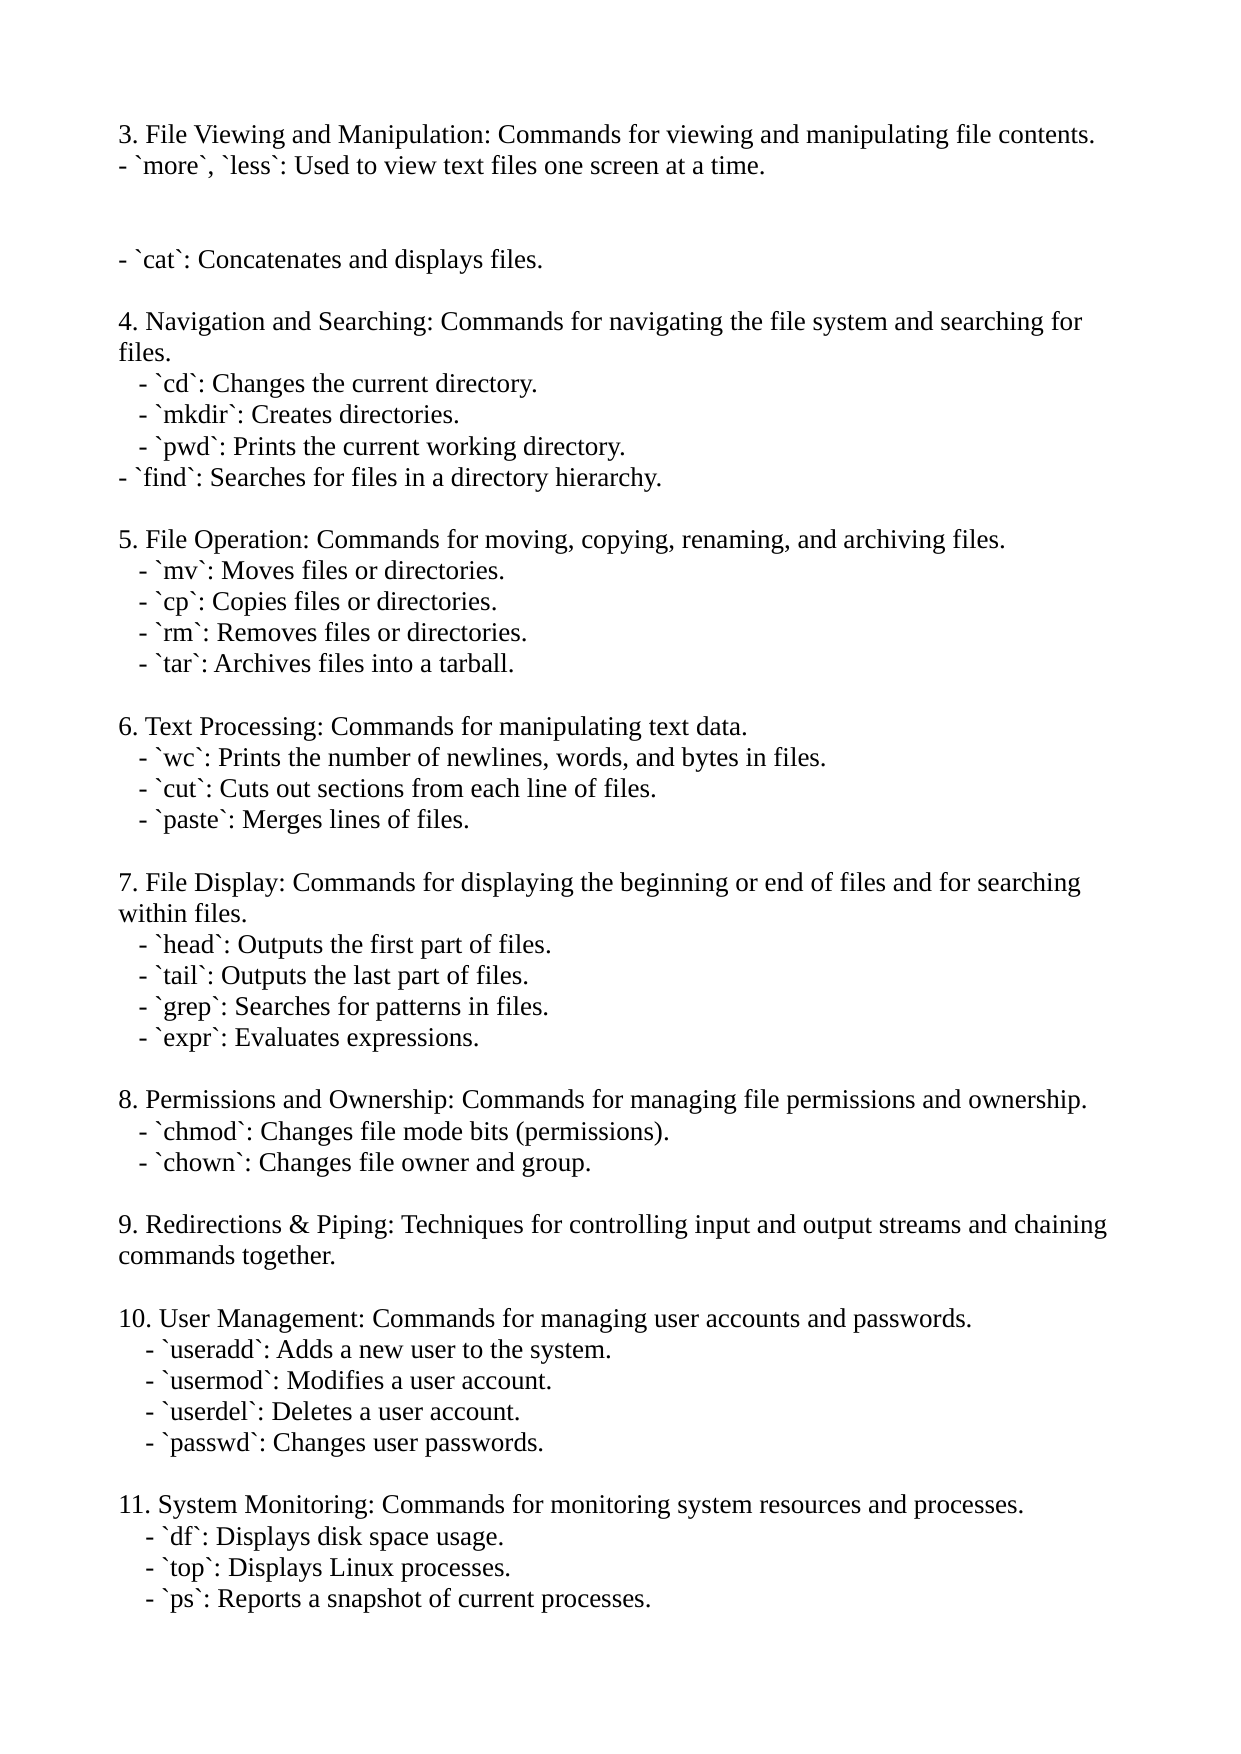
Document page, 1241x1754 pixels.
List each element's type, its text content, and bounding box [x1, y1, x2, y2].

text - `chown`: Changes file owner and group. [118, 1146, 1122, 1177]
text 6. Text Processing: Commands for manipulating text data. [118, 710, 1122, 741]
text - `top`: Displays Linux processes. [118, 1551, 1122, 1582]
text 7. File Display: Commands for displaying the beginning or end of files and for searching within files. [118, 866, 1122, 928]
text - `cd`: Changes the current directory. [118, 367, 1122, 398]
text - `wc`: Prints the number of newlines, words, and bytes in files. [118, 741, 1122, 772]
text - `mkdir`: Creates directories. [118, 398, 1122, 429]
text 3. File Viewing and Manipulation: Commands for viewing and manipulating file contents. [118, 118, 1122, 149]
text - `passwd`: Changes user passwords. [118, 1426, 1122, 1457]
text - `df`: Displays disk space usage. [118, 1520, 1122, 1551]
text - `userdel`: Deletes a user account. [118, 1395, 1122, 1426]
text - `grep`: Searches for patterns in files. [118, 990, 1122, 1021]
text 5. File Operation: Commands for moving, copying, renaming, and archiving files. [118, 523, 1122, 554]
text - `mv`: Moves files or directories. [118, 554, 1122, 585]
text - `ps`: Reports a snapshot of current processes. [118, 1582, 1122, 1613]
text - `head`: Outputs the first part of files. [118, 928, 1122, 959]
text - `tar`: Archives files into a tarball. [118, 648, 1122, 679]
text - `tail`: Outputs the last part of files. [118, 959, 1122, 990]
text 11. System Monitoring: Commands for monitoring system resources and processes. [118, 1488, 1122, 1520]
text - `more`, `less`: Used to view text files one screen at a time. [118, 149, 1122, 180]
text - `cp`: Copies files or directories. [118, 585, 1122, 616]
text 4. Navigation and Searching: Commands for navigating the file system and searching for files. [118, 305, 1122, 367]
text - `paste`: Merges lines of files. [118, 803, 1122, 834]
text - `find`: Searches for files in a directory hierarchy. [118, 461, 1122, 492]
text - `rm`: Removes files or directories. [118, 616, 1122, 648]
text - `cat`: Concatenates and displays files. [118, 243, 1122, 274]
text - `usermod`: Modifies a user account. [118, 1364, 1122, 1395]
text - `useradd`: Adds a new user to the system. [118, 1333, 1122, 1364]
text - `pwd`: Prints the current working directory. [118, 429, 1122, 461]
text - `cut`: Cuts out sections from each line of files. [118, 772, 1122, 803]
text 9. Redirections & Piping: Techniques for controlling input and output streams and chaining commands together. [118, 1208, 1122, 1271]
text - `expr`: Evaluates expressions. [118, 1021, 1122, 1052]
text - `chmod`: Changes file mode bits (permissions). [118, 1115, 1122, 1146]
text 10. User Management: Commands for managing user accounts and passwords. [118, 1302, 1122, 1333]
text 8. Permissions and Ownership: Commands for managing file permissions and ownership. [118, 1084, 1122, 1115]
